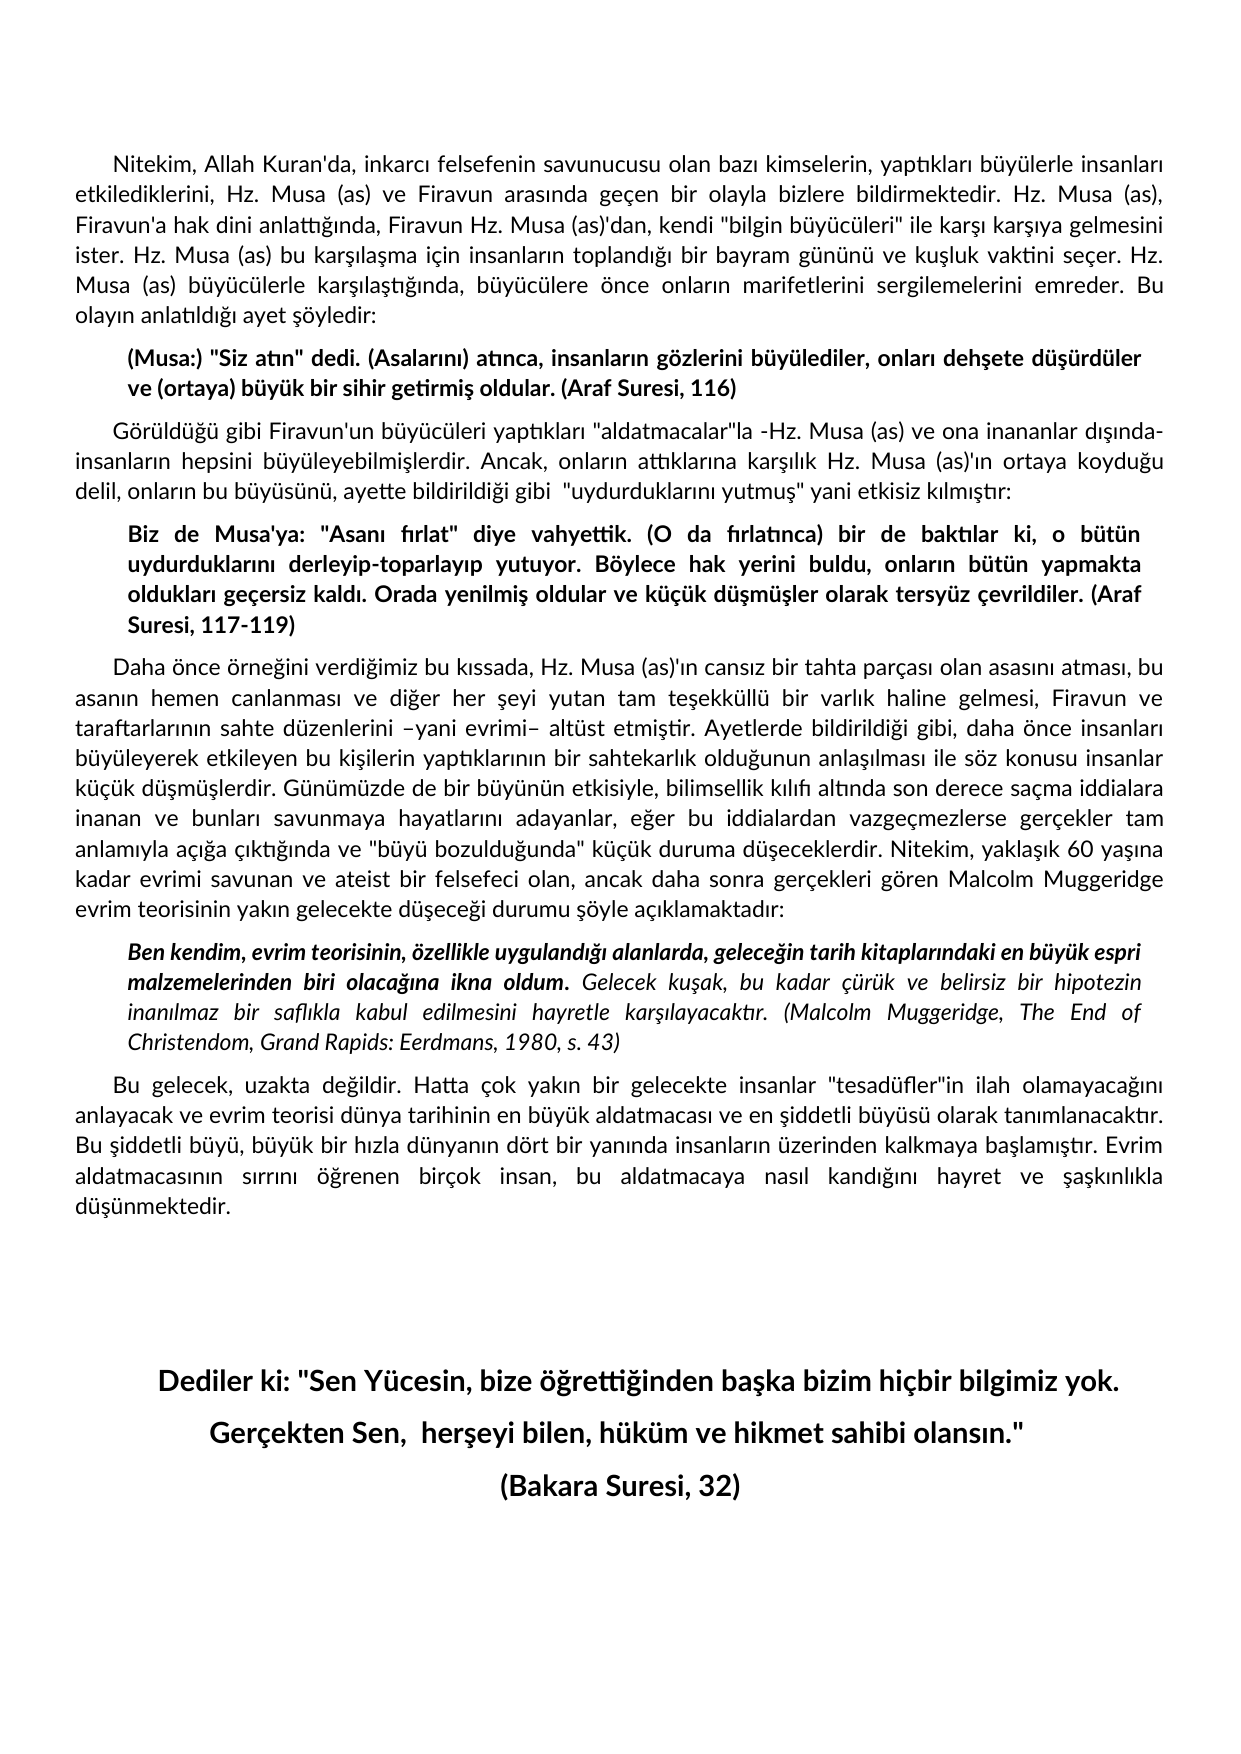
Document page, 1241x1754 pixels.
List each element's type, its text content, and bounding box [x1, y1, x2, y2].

text Bu gelecek, uzakta değildir. Hatta çok yakın bir gelecekte insanlar "tesadüfler"in ilah olamayacağını anlayacak ve evrim teorisi dünya tarihinin en büyük aldatmacası ve en şiddetli büyüsü olarak tanımlanacaktır. Bu şiddetli büyü, büyük bir hızla dünyanın dört bir yanında insanların üzerinden kalkmaya başlamıştır. Evrim aldatmacasının sırrını öğrenen birçok insan, bu aldatmacaya nasıl kandığını hayret ve şaşkınlıkla düşünmektedir. [75, 1071, 1165, 1219]
text Daha önce örneğini verdiğimiz bu kıssada, Hz. Musa (as)'ın cansız bir tahta parçası olan asasını atması, bu asanın hemen canlanması ve diğer her şeyi yutan tam teşekküllü bir varlık haline gelmesi, Firavun ve taraftarlarının sahte düzenlerini –yani evrimi– altüst etmiştir. Ayetlerde bildirildiği gibi, daha önce insanları büyüleyerek etkileyen bu kişilerin yaptıklarının bir sahtekarlık olduğunun anlaşılması ile söz konusu insanlar küçük düşmüşlerdir. Günümüzde de bir büyünün etkisiyle, bilimsellik kılıfı altında son derece saçma iddialara inanan ve bunları savunmaya hayatlarını adayanlar, eğer bu iddialardan vazgeçmezlerse gerçekler tam anlamıyla açığa çıktığında ve "büyü bozulduğunda" küçük duruma düşeceklerdir. Nitekim, yaklaşık 60 yaşına kadar evrimi savunan ve ateist bir felsefeci olan, ancak daha sonra gerçekleri gören Malcolm Muggeridge evrim teorisinin yakın gelecekte düşeceği durumu şöyle açıklamaktadır: [75, 653, 1165, 922]
text Nitekim, Allah Kuran'da, inkarcı felsefenin savunucusu olan bazı kimselerin, yaptıkları büyülerle insanları etkilediklerini, Hz. Musa (as) ve Firavun arasında geçen bir olayla bizlere bildirmektedir. Hz. Musa (as), Firavun'a hak dini anlattığında, Firavun Hz. Musa (as)'dan, kendi "bilgin büyücüleri" ile karşı karşıya gelmesini ister. Hz. Musa (as) bu karşılaşma için insanların toplandığı bir bayram gününü ve kuşluk vaktini seçer. Hz. Musa (as) büyücülerle karşılaştığında, büyücülere önce onların marifetlerini sergilemelerini emreder. Bu olayın anlatıldığı ayet şöyledir: [75, 150, 1165, 328]
text Ben kendim, evrim teorisinin, özellikle uygulandığı alanlarda, geleceğin tarih kitaplarındaki en büyük espri malzemelerinden biri olacağına ikna oldum. Gelecek kuşak, bu kadar çürük ve belirsiz bir hipotezin inanılmaz bir saflıkla kabul edilmesini hayretle karşılayacaktır. (Malcolm Muggeridge, The End of Christendom, Grand Rapids: Eerdmans, 1980, s. 43) [127, 937, 1143, 1056]
text Dediler ki: "Sen Yücesin, bize öğrettiğinden başka bizim hiçbir bilgimiz yok. Gerçekten Sen, herşeyi bilen, hüküm ve hikmet sahibi olansın." (Bakara Suresi, 32) [75, 1362, 1165, 1502]
text Biz de Musa'ya: "Asanı fırlat" diye vahyettik. (O da fırlatınca) bir de baktılar ki, o bütün uydurduklarını derleyip-toparlayıp yutuyor. Böylece hak yerini buldu, onların bütün yapmakta oldukları geçersiz kaldı. Orada yenilmiş oldular ve küçük düşmüşler olarak tersyüz çevrildiler. (Araf Suresi, 117-119) [127, 520, 1143, 638]
text Görüldüğü gibi Firavun'un büyücüleri yaptıkları "aldatmacalar"la -Hz. Musa (as) ve ona inananlar dışında- insanların hepsini büyüleyebilmişlerdir. Ancak, onların attıklarına karşılık Hz. Musa (as)'ın ortaya koyduğu delil, onların bu büyüsünü, ayette bildirildiği gibi "uydurduklarını yutmuş" yani etkisiz kılmıştır: [75, 417, 1165, 504]
text (Musa:) "Siz atın" dedi. (Asalarını) atınca, insanların gözlerini büyülediler, onları dehşete düşürdüler ve (ortaya) büyük bir sihir getirmiş oldular. (Araf Suresi, 116) [127, 344, 1143, 401]
